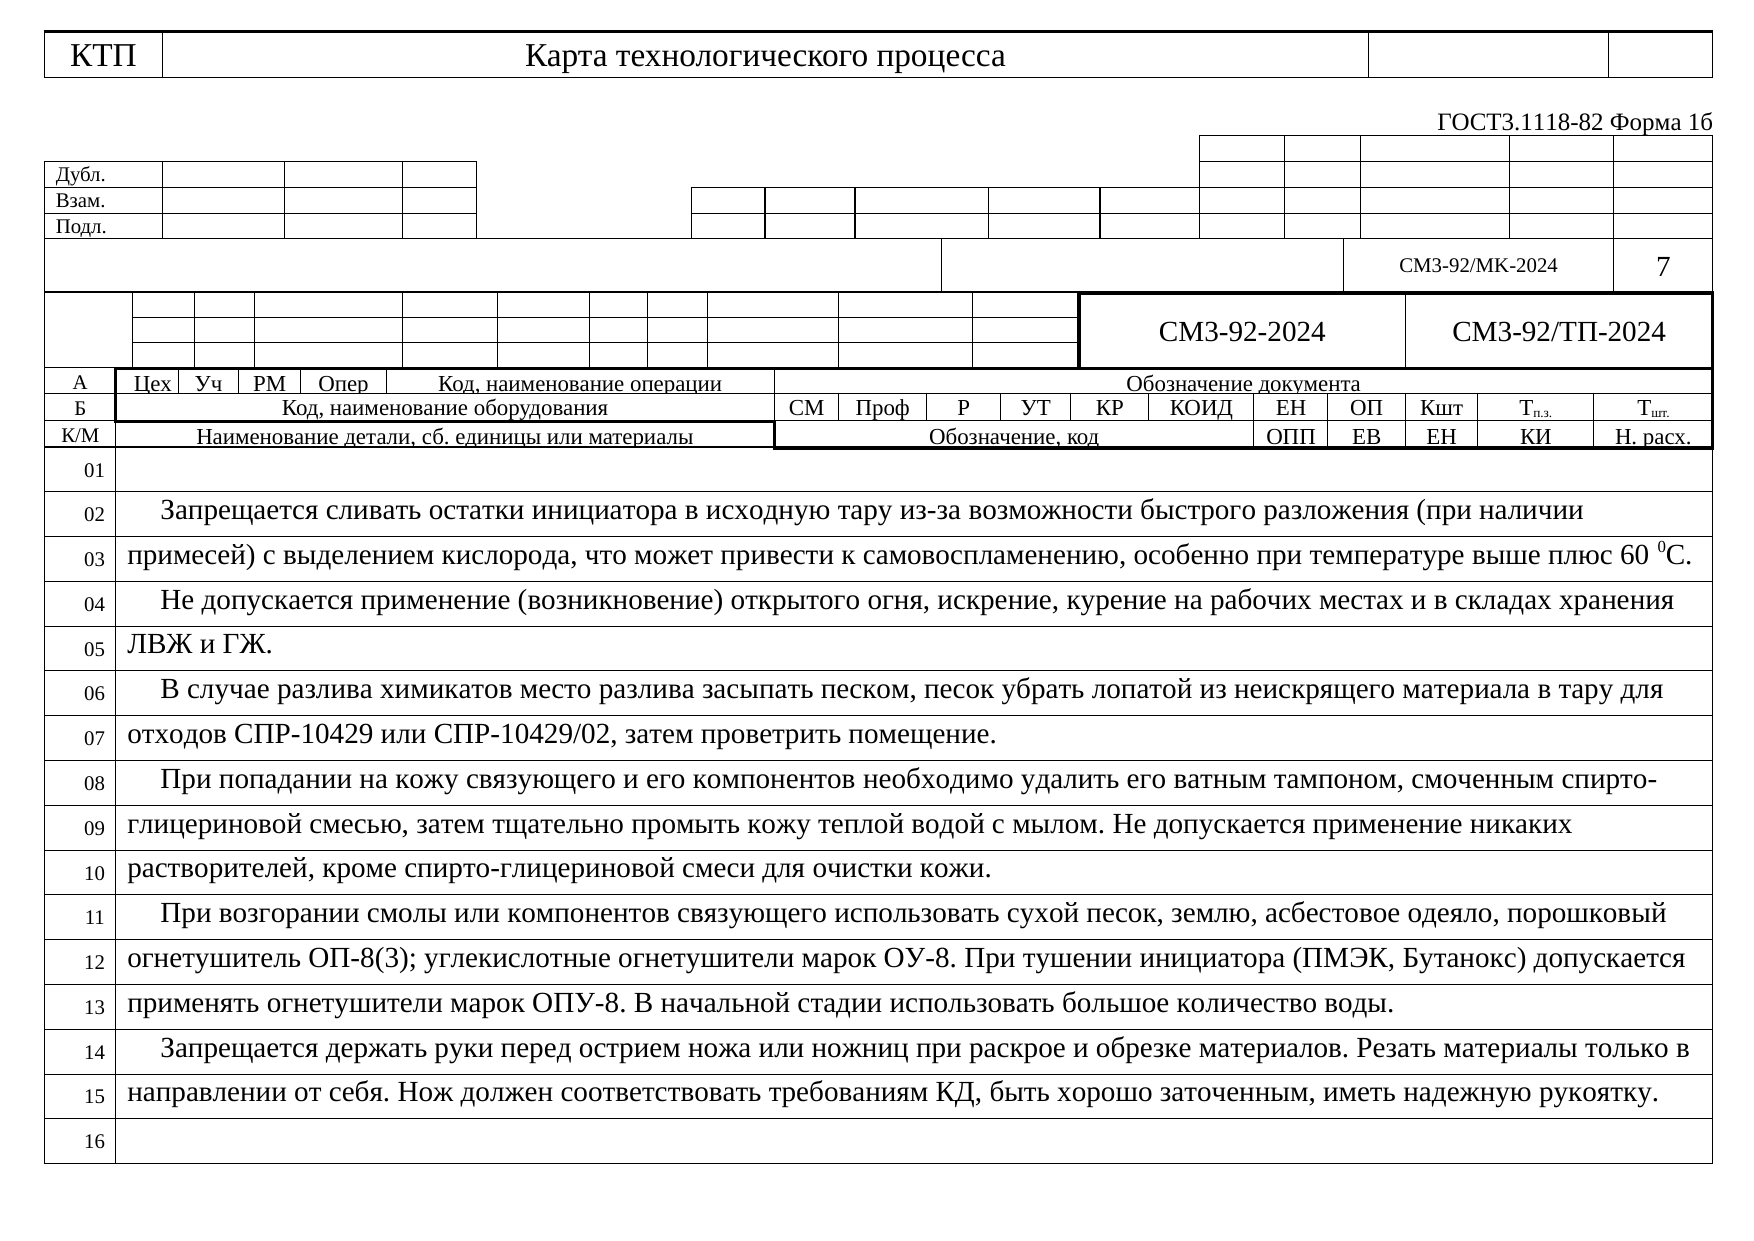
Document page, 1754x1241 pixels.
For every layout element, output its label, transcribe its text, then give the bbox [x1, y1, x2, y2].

table_cell [285, 162, 402, 187]
table_cell [1510, 214, 1613, 238]
table_cell 05 [45, 627, 115, 670]
table_cell [255, 318, 402, 342]
table_cell [403, 214, 476, 238]
table_cell Обозначение, код [776, 421, 1253, 446]
table_cell направлении от себя. Нож должен соответствовать требованиям КД, быть хорошо заточенным, иметь надежную рукоятку. [116, 1075, 1712, 1118]
table_cell [648, 318, 707, 342]
table_cell Запрещается сливать остатки инициатора в исходную тару из-за возможности быстрого разложения (при наличии [116, 492, 1712, 536]
table_cell 01 [45, 448, 115, 491]
table_cell [1101, 214, 1199, 238]
table_cell 15 [45, 1075, 115, 1118]
table_cell [973, 318, 1077, 342]
table_cell [942, 239, 1343, 291]
table_cell [708, 343, 838, 367]
table_cell Н. расх. [1594, 421, 1711, 446]
table_cell [1510, 188, 1613, 213]
table_cell [498, 293, 589, 317]
table_cell [1200, 188, 1284, 213]
table_cell [1614, 188, 1712, 213]
table_cell глицериновой смесью, затем тщательно промыть кожу теплой водой с мылом. Не допускается применение никаких [116, 806, 1712, 849]
table_cell [590, 318, 647, 342]
table_header [1361, 136, 1509, 161]
table_cell 02 [45, 492, 115, 536]
table_cell При попадании на кожу связующего и его компонентов необходимо удалить его ватным тампоном, смоченным спирто- [116, 761, 1712, 805]
table_cell ОПП [1254, 421, 1327, 446]
table_cell [1100, 161, 1199, 187]
table_cell [45, 293, 132, 367]
table_cell 03 [45, 537, 115, 581]
table_cell ОП [1328, 394, 1405, 420]
table_cell 07 [45, 716, 115, 760]
table_cell СМ3-92-2024 [1081, 295, 1405, 367]
table_cell [839, 318, 972, 342]
table_cell Код, наименование операции [387, 370, 774, 393]
table_cell 04 [45, 582, 115, 626]
table_cell 7 [1614, 239, 1712, 291]
table_cell 16 [45, 1119, 115, 1163]
table_header [1200, 136, 1284, 161]
table_cell [855, 161, 989, 187]
table_cell В случае разлива химикатов место разлива засыпать песком, песок убрать лопатой из неискрящего материала в тару для [116, 671, 1712, 715]
table_cell [403, 188, 476, 213]
table_cell [1361, 188, 1509, 213]
table_cell Обозначение документа [775, 370, 1711, 393]
table_cell [856, 188, 988, 213]
table_cell [766, 188, 854, 213]
table_cell А [45, 368, 114, 393]
table_cell [403, 162, 476, 187]
table_cell [163, 162, 284, 187]
table_header [1614, 136, 1712, 161]
table_cell Уч [179, 370, 238, 393]
table_cell [973, 293, 1077, 317]
table_cell [590, 343, 647, 367]
table_cell отходов СПР-10429 или СПР-10429/02, затем проветрить помещение. [116, 716, 1712, 760]
table_cell 10 [45, 851, 115, 894]
table_cell ЕН [1254, 394, 1327, 420]
table_cell Подл. [45, 214, 162, 238]
table_cell [691, 161, 765, 187]
table_cell [1609, 33, 1712, 77]
table_cell растворителей, кроме спирто-глицериновой смеси для очистки кожи. [116, 851, 1712, 894]
table_cell ЛВЖ и ГЖ. [116, 627, 1712, 670]
table_cell [133, 318, 194, 342]
table_cell Цех [117, 370, 178, 393]
table_cell Наименование детали, сб. единицы или материалы [116, 423, 773, 446]
table_cell Не допускается применение (возникновение) открытого огня, искрение, курение на рабочих местах и в складах хранения [116, 582, 1712, 626]
table_cell [989, 214, 1099, 238]
table_header [1285, 136, 1360, 161]
table_cell [765, 161, 855, 187]
table_cell Кшт [1406, 394, 1477, 420]
table_cell [692, 214, 764, 238]
table_header [1510, 136, 1613, 161]
table_cell 12 [45, 940, 115, 984]
table_cell [195, 343, 254, 367]
table_cell При возгорании смолы или компонентов связующего использовать сухой песок, землю, асбестовое одеяло, порошковый [116, 895, 1712, 939]
table_cell ЕВ [1328, 421, 1405, 446]
table_cell [255, 343, 402, 367]
table_cell [255, 293, 402, 317]
table_cell [1614, 162, 1712, 187]
table_cell огнетушитель ОП-8(3); углекислотные огнетушители марок ОУ-8. При тушении инициатора (ПМЭК, Бутанокс) допускается [116, 940, 1712, 984]
table_cell Р [927, 394, 1000, 420]
table_cell Тшт. [1594, 394, 1711, 420]
table_cell Дубл. [45, 162, 162, 187]
table_cell [1361, 214, 1509, 238]
table_cell [163, 188, 284, 213]
table_cell РМ [239, 370, 300, 393]
table_cell СМ [775, 394, 838, 420]
table_cell [195, 318, 254, 342]
table_cell [1285, 214, 1360, 238]
table_cell [45, 239, 941, 291]
table_cell [498, 343, 589, 367]
table_cell [285, 214, 402, 238]
table_cell [856, 214, 988, 238]
table_cell [133, 293, 194, 317]
table_cell 09 [45, 806, 115, 849]
table_cell Тп.з. [1478, 394, 1593, 420]
table_cell [708, 293, 838, 317]
table_cell [477, 187, 691, 238]
table_cell Опер [301, 370, 386, 393]
table_cell [403, 293, 497, 317]
table_cell [1369, 33, 1608, 77]
table_cell ЕН [1406, 421, 1477, 446]
table_cell КОИД [1149, 394, 1253, 420]
table_cell [1285, 162, 1360, 187]
table_cell [1285, 188, 1360, 213]
table_cell [1361, 162, 1509, 187]
table_cell 06 [45, 671, 115, 715]
table_cell Карта технологического процесса [163, 33, 1368, 77]
table_cell СМ3-92/ТП-2024 [1406, 295, 1711, 367]
table_cell применять огнетушители марок ОПУ-8. В начальной стадии использовать большое количество воды. [116, 985, 1712, 1029]
table_cell примесей) с выделением кислорода, что может привести к самовоспламенению, особенно при температуре выше плюс 60 0С. [116, 537, 1712, 581]
table_cell Код, наименование оборудования [117, 394, 774, 420]
table_cell Проф [839, 394, 926, 420]
table_cell [195, 293, 254, 317]
table_cell [590, 293, 647, 317]
table_cell [839, 293, 972, 317]
table_cell [403, 318, 497, 342]
table_cell 08 [45, 761, 115, 805]
text ГОСТ3.1118-82 Форма 1б [74, 107, 1713, 135]
table_cell [1614, 214, 1712, 238]
table_cell [766, 214, 854, 238]
table_cell Взам. [45, 188, 162, 213]
table_cell 13 [45, 985, 115, 1029]
table_cell [973, 343, 1077, 367]
table_cell УТ [1001, 394, 1070, 420]
table_cell КР [1071, 394, 1148, 420]
table_cell КТП [45, 33, 162, 77]
table_cell [692, 188, 764, 213]
table_cell Б [45, 394, 114, 420]
table_cell [1200, 214, 1284, 238]
table_cell [163, 214, 284, 238]
table_cell [648, 293, 707, 317]
table_cell [498, 318, 589, 342]
table_cell [1200, 162, 1284, 187]
table_cell К/М [45, 421, 115, 446]
table_cell [648, 343, 707, 367]
table_cell [477, 161, 691, 187]
table_cell [1101, 188, 1199, 213]
table_cell КИ [1478, 421, 1593, 446]
table_cell [708, 318, 838, 342]
table_cell [133, 343, 194, 367]
table_cell Запрещается держать руки перед острием ножа или ножниц при раскрое и обрезке материалов. Резать материалы только в [116, 1030, 1712, 1073]
table_cell [116, 448, 1712, 491]
table_cell 11 [45, 895, 115, 939]
table_cell [116, 1119, 1712, 1163]
table_header [44, 135, 1199, 161]
table_cell [285, 188, 402, 213]
table_cell [989, 161, 1100, 187]
table_cell [403, 343, 497, 367]
table_cell [839, 343, 972, 367]
table_cell СМ3-92/МK-2024 [1344, 239, 1613, 291]
table_cell 14 [45, 1030, 115, 1073]
table_cell [1510, 162, 1613, 187]
table_cell [989, 188, 1099, 213]
